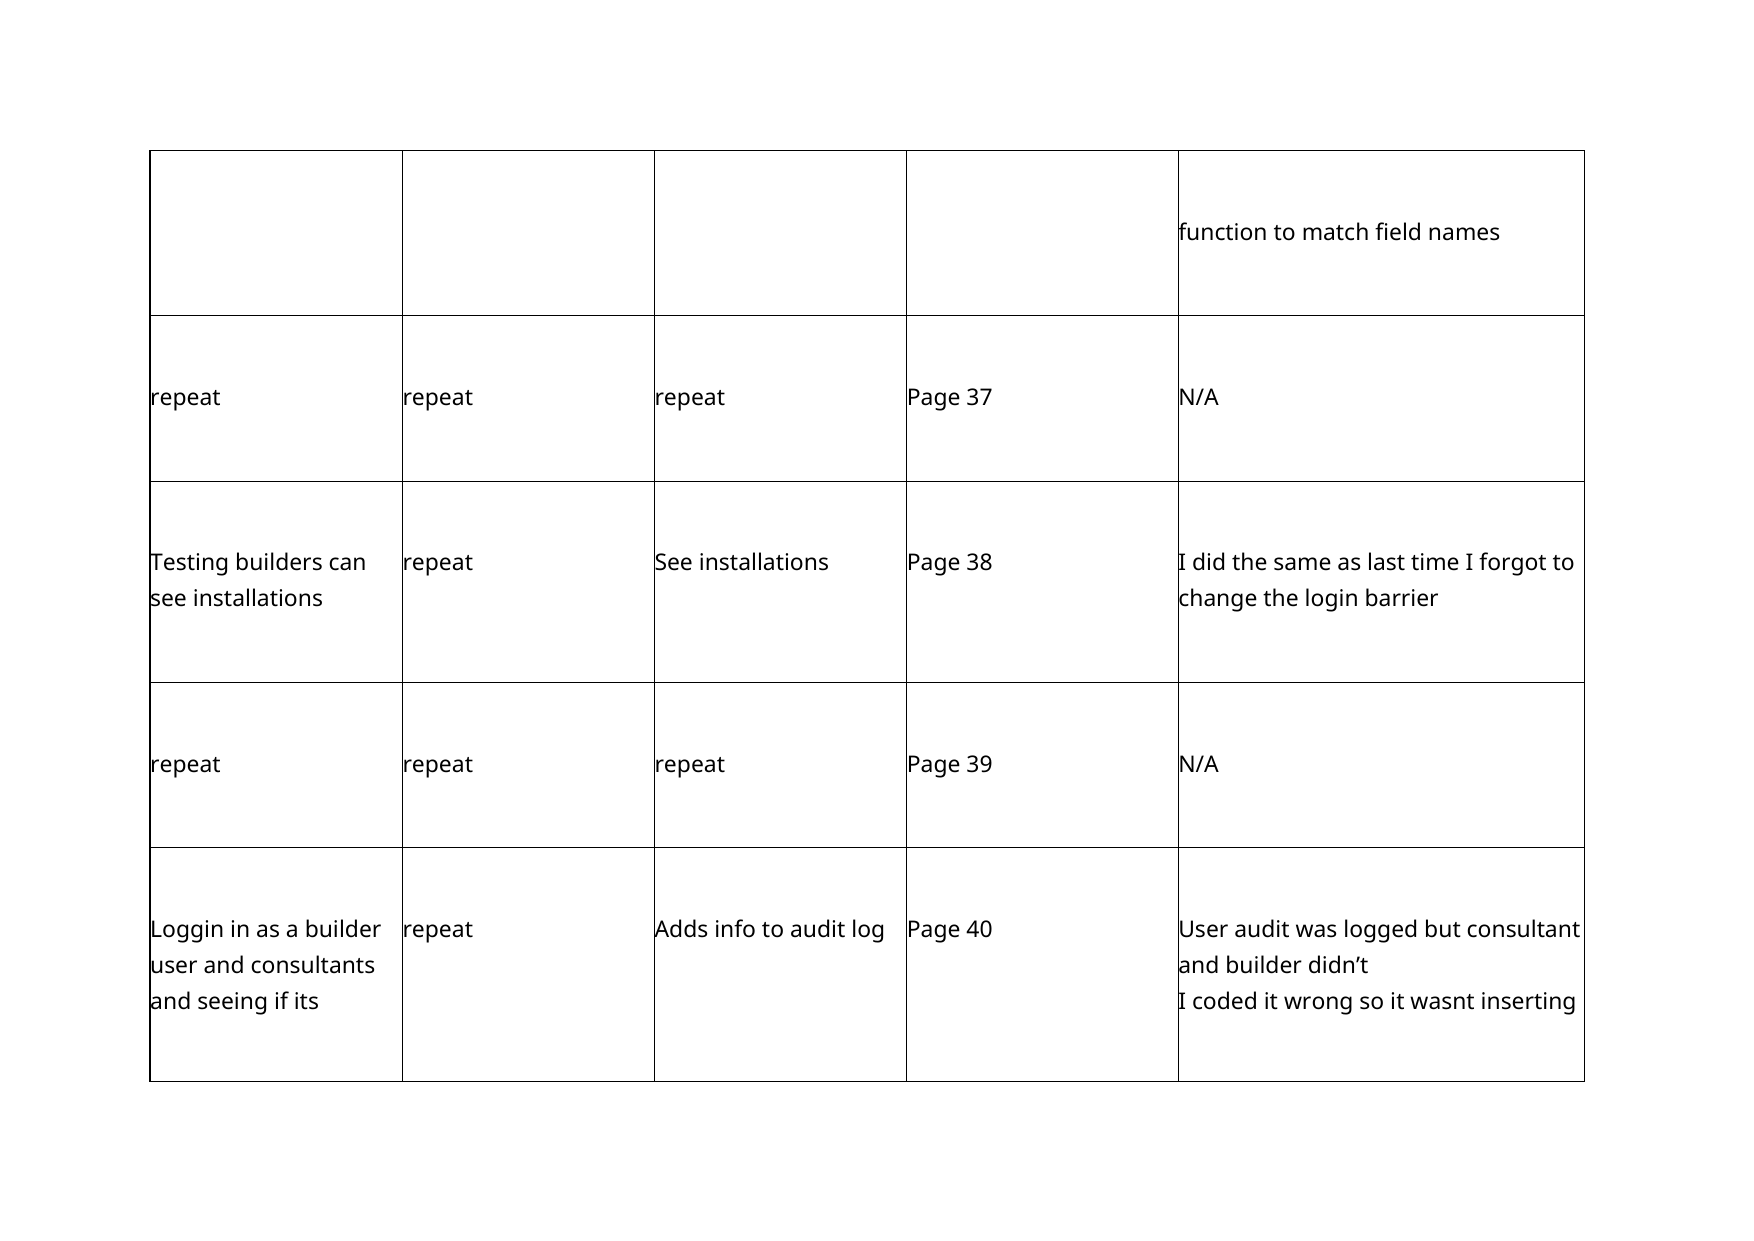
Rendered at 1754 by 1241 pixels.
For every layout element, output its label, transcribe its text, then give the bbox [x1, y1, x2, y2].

table_cell repeat [403, 482, 654, 682]
table_cell See installations [655, 482, 906, 682]
table_cell repeat [403, 316, 654, 481]
table_cell [151, 151, 402, 315]
table_cell repeat [403, 683, 654, 847]
table_cell User audit was logged but consultant and builder didn’t I coded it wrong so it wasnt inserting [1179, 848, 1584, 1081]
table_cell I did the same as last time I forgot to change the login barrier [1179, 482, 1584, 682]
table_cell [403, 151, 654, 315]
table_cell repeat [655, 683, 906, 847]
table_cell N/A [1179, 316, 1584, 481]
table_cell repeat [403, 848, 654, 1081]
table_cell repeat [151, 683, 402, 847]
table_cell [655, 151, 906, 315]
table_cell Testing builders can see installations [151, 482, 402, 682]
table_cell Page 39 [907, 683, 1178, 847]
table_cell Page 40 [907, 848, 1178, 1081]
table_cell repeat [655, 316, 906, 481]
table_cell Page 38 [907, 482, 1178, 682]
table_cell Loggin in as a builder user and consultants and seeing if its [151, 848, 402, 1081]
table_cell N/A [1179, 683, 1584, 847]
table_cell repeat [151, 316, 402, 481]
table_cell function to match field names [1179, 151, 1584, 315]
table_cell Adds info to audit log [655, 848, 906, 1081]
table_cell [907, 151, 1178, 315]
table_cell Page 37 [907, 316, 1178, 481]
